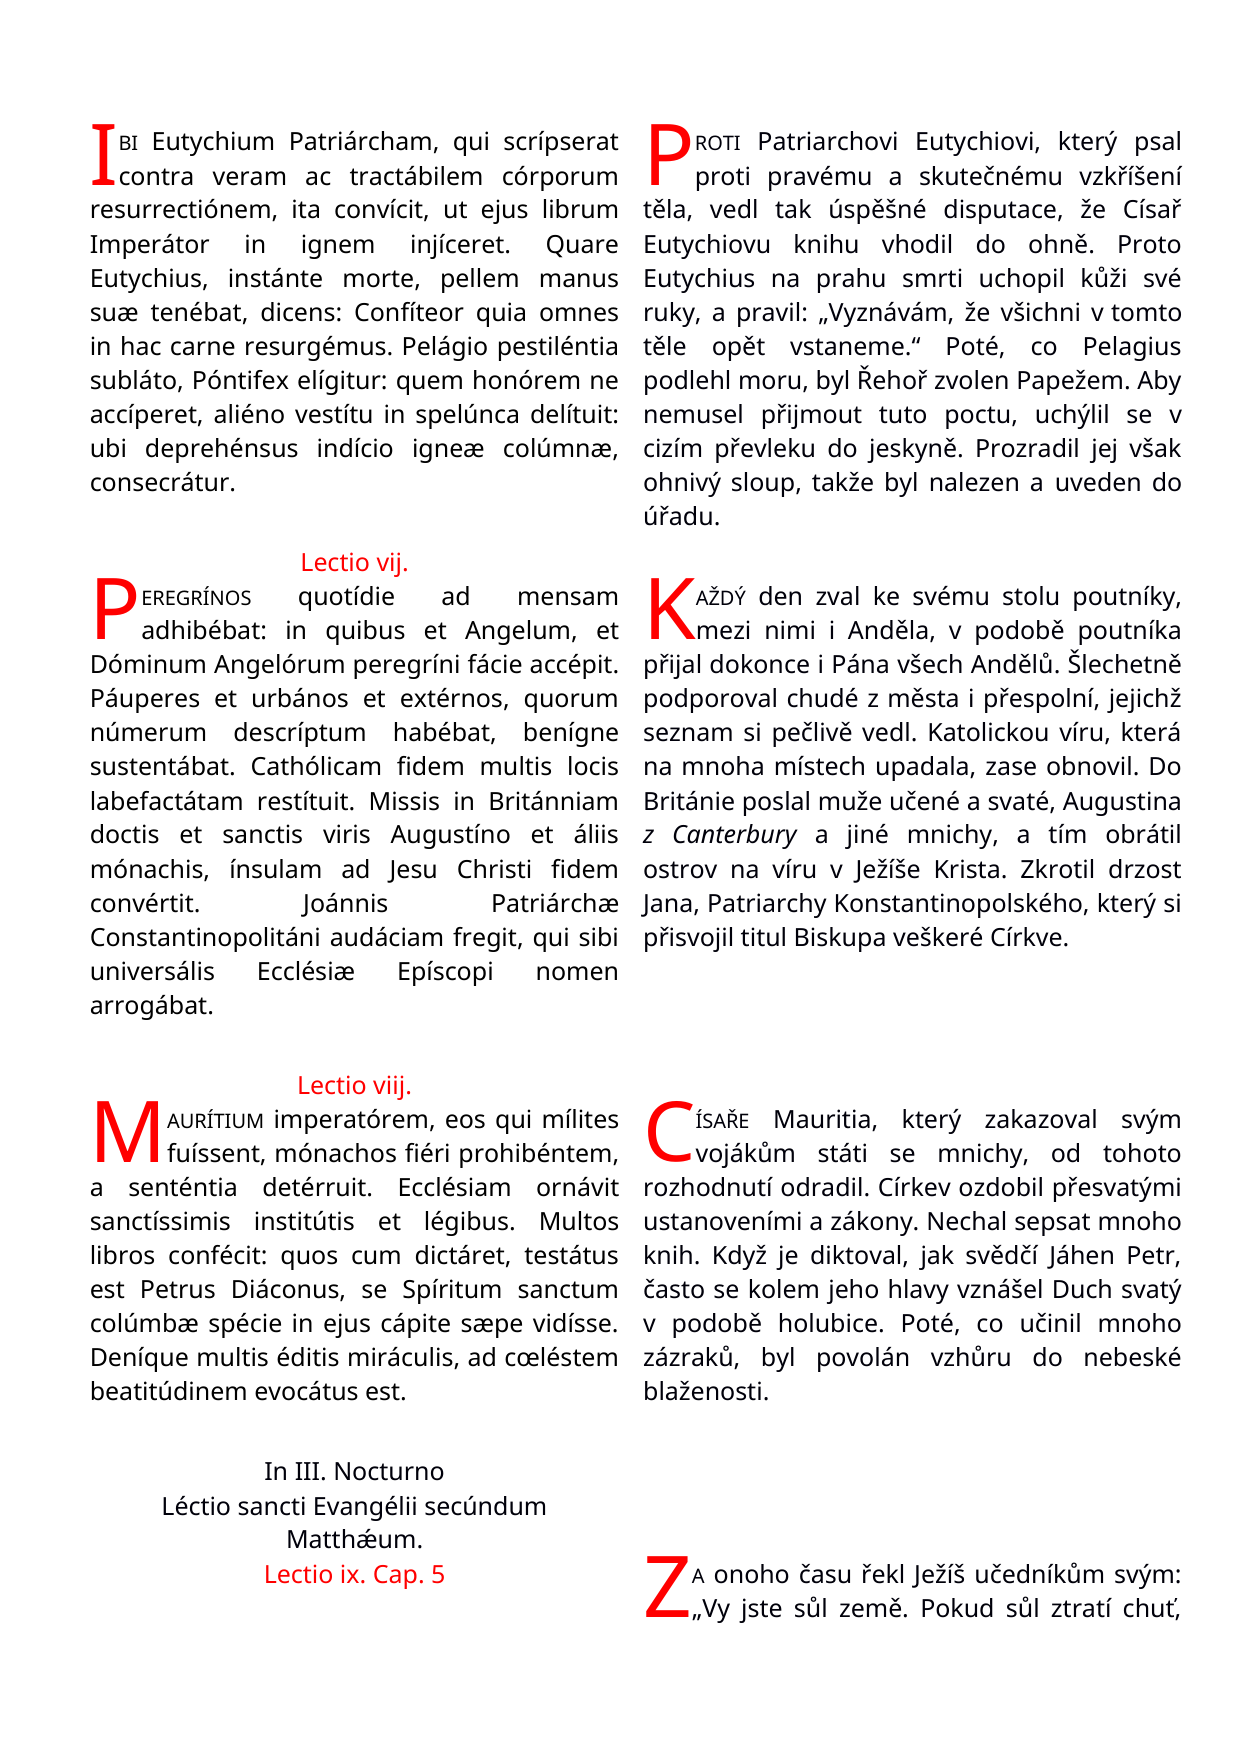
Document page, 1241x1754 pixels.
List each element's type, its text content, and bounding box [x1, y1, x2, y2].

table_cell In III. Nocturno Léctio sancti Evangélii secúndum Matthǽum. Lectio ix. Cap. 5 In illo témpore: Dixit Jesus discípulis suis: Vos estis sal terræ. Quod si sal evanúerit, in quo saliétur? Et réliqua. Homilía sancti Gregórii Papæ. Ex Homil. 17. in Luc. 10. ante medium. Considerándum nobis est, fratres charíssimi, ut, qui una eadémque exhortatiónis voce non súfficit simul cunctos admonére, stúdeat síngulos, in quantum valet, instrúere, privátis locutiónibus ædificáre. Debémus namque pensáre contínuo, quod sanctis Apóstolis dícitur, et per Apóstolos nobis: Vos estis sal terræ. Si igitur sal sumus, condíre mentes fidélium debémus. [78, 1448, 631, 1630]
table_cell Proti Patriarchovi Eutychiovi, který psal proti pravému a skutečnému vzkříšení těla, vedl tak úspěšné disputace, že Císař Eutychiovu knihu vhodil do ohně. Proto Eutychius na prahu smrti uchopil kůži své ruky, a pravil: „Vyznávám, že všichni v tomto těle opět vstaneme.“ Poté, co Pelagius podlehl moru, byl Řehoř zvolen Papežem. Aby nemusel přijmout tuto poctu, uchýlil se v cizím převleku do jeskyně. Prozradil jej však ohnivý sloup, takže byl nalezen a uveden do úřadu. [631, 118, 1194, 539]
table_cell Císaře Mauritia, který zakazoval svým vojákům státi se mnichy, od tohoto rozhodnutí odradil. Církev ozdobil přesvatými ustanoveními a zákony. Nechal sepsat mnoho knih. Když je diktoval, jak svědčí Jáhen Petr, často se kolem jeho hlavy vznášel Duch svatý v podobě holubice. Poté, co učinil mnoho zázraků, byl povolán vzhůru do nebeské blaženosti. [631, 1062, 1194, 1448]
table_cell Za onoho času řekl Ježíš učedníkům svým: „Vy jste sůl země. Pokud sůl ztratí chuť, čím se opět osolí?“ A další. Nejdražší bratři, je třeba, abychom uvážili, že ten, kdo jedinou povzbudivou řečí nezvládne napomenout všechny najednou, měl by se snažit poučit každého, jak jen dokáže, a vzdělávat je v soukromých rozhovorech. Musíme totiž neustále myslet na to, co bylo řečeno svatým Apoštolům a skrze Apoštoly i nám: „Vy jste sůl země.“ Pokud jsme tedy sůl, musíme ochucovat mysli věřících. [631, 1448, 1194, 1630]
table_cell Lectio viij. Maurítium imperatórem, eos qui mílites fuíssent, mónachos fiéri prohibéntem, a senténtia detérruit. Ecclésiam ornávit sanctíssimis institútis et légibus. Multos libros confécit: quos cum dictáret, testátus est Petrus Diáconus, se Spíritum sanctum colúmbæ spécie in ejus cápite sæpe vidísse. Deníque multis éditis miráculis, ad cœléstem beatitúdinem evocátus est. [78, 1062, 631, 1448]
table_cell Každý den zval ke svému stolu poutníky, mezi nimi i Anděla, v podobě poutníka přijal dokon­ce i Pána všech Andělů. Šlechetně podporoval chudé z města i přespolní, jejichž seznam si pečlivě vedl. Katolickou víru, která na mnoha místech upadala, zase obnovil. Do Británie poslal muže učené a svaté, Augustina z Canterbury a jiné mnichy, a tím obrátil ostrov na víru v Ježíše Krista. Zkrotil drzost Jana, Patriarchy Konstantinopolského, který si přisvojil titul Biskupa veškeré Církve. [631, 539, 1194, 1062]
table_cell Lectio vij. Peregrínos quotídie ad mensam adhibébat: in quibus et Angelum, et Dóminum Angelórum peregríni fácie accépit. Páuperes et urbános et extérnos, quorum númerum descríptum habébat, benígne sustentábat. Cathólicam fidem multis locis labefactátam restítuit. Missis in Británniam doctis et sanctis viris Augustíno et áliis mónachis, ínsulam ad Jesu Christi fidem convértit. Joánnis Patriárchæ Constantinopolitáni audáciam fregit, qui sibi universális Ecclésiæ Epíscopi nomen arrogábat. [78, 539, 631, 1062]
table_cell Ibi Eutychium Patriárcham, qui scrípserat contra veram ac tractábilem córporum resurrectiónem, ita convícit, ut ejus librum Imperátor in ignem injíceret. Quare Eutychius, instánte morte, pellem manus suæ tenébat, dicens: Confíteor quia omnes in hac carne resurgémus. Pelágio pestiléntia subláto, Póntifex elígitur: quem honórem ne accíperet, aliéno vestítu in spelúnca delítuit: ubi deprehénsus indício igneæ colúmnæ, consecrátur. [78, 118, 631, 539]
